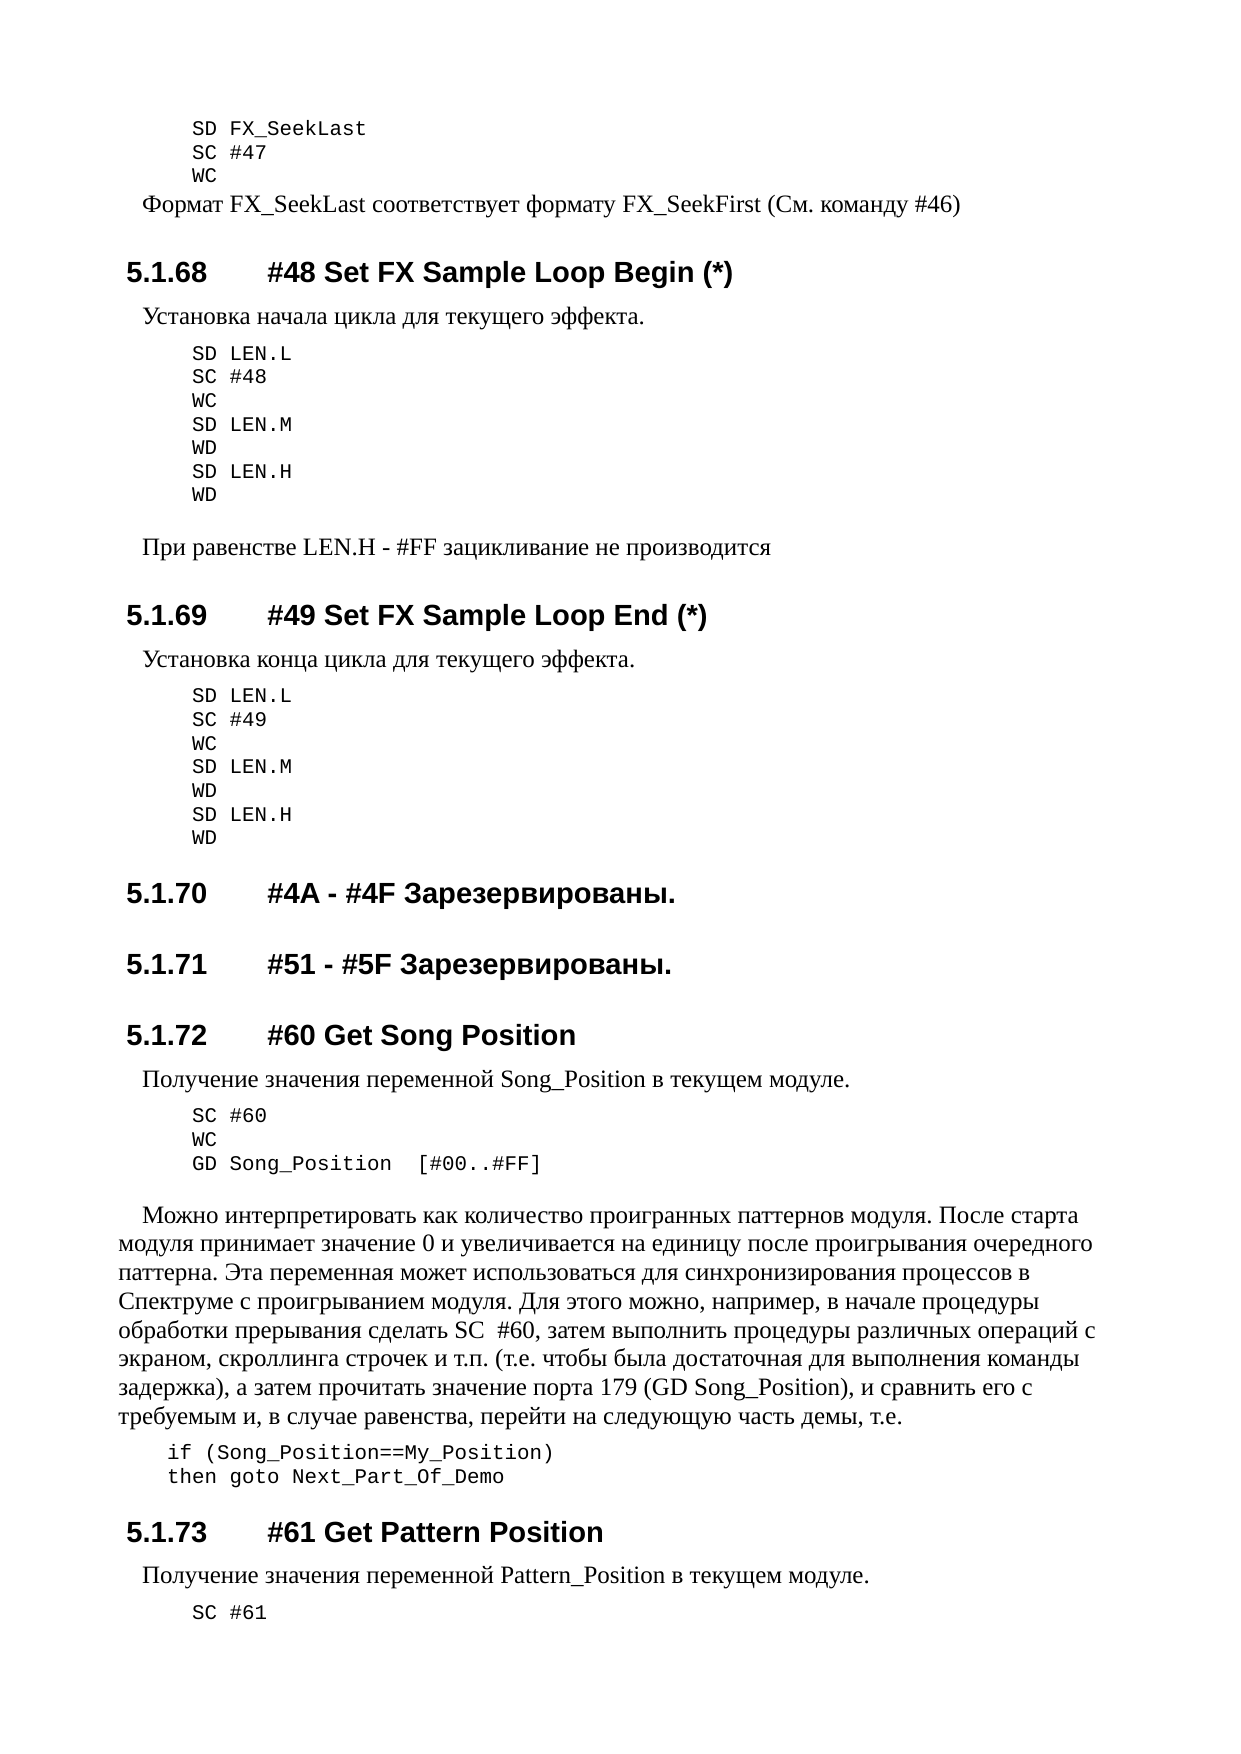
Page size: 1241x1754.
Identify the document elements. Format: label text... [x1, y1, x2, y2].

text then goto Next_Part_Of_Demo [118, 1466, 1122, 1489]
subtitle #60 Get Song Position [118, 1018, 1122, 1051]
text Формат FX_SeekLast соответствует формату FX_SeekFirst (См. команду #46) [118, 189, 1122, 218]
text SD FX_SeekLast [118, 118, 1122, 142]
text WD [118, 437, 1122, 461]
text SD LEN.H [118, 461, 1122, 484]
text SD LEN.L [118, 343, 1122, 366]
text GD Song_Position [#00..#FF] [118, 1152, 1122, 1176]
text WC [118, 165, 1122, 189]
text SC #48 [118, 366, 1122, 390]
text WC [118, 733, 1122, 756]
text Установка начала цикла для текущего эффекта. [118, 301, 1122, 330]
text Получение значения переменной Song_Position в текущем модуле. [118, 1064, 1122, 1093]
text Получение значения переменной Pattern_Position в текущем модуле. [118, 1561, 1122, 1589]
text SC #47 [118, 142, 1122, 165]
text SC #60 [118, 1105, 1122, 1129]
text WD [118, 780, 1122, 803]
text if (Song_Position==My_Position) [118, 1442, 1122, 1466]
text SC #61 [118, 1602, 1122, 1626]
text SD LEN.M [118, 413, 1122, 437]
text WD [118, 484, 1122, 508]
text WC [118, 390, 1122, 413]
subtitle #61 Get Pattern Position [118, 1514, 1122, 1548]
text SD LEN.L [118, 685, 1122, 709]
text SD LEN.H [118, 803, 1122, 827]
text WC [118, 1129, 1122, 1152]
subtitle #48 Set FX Sample Loop Begin (*) [118, 255, 1122, 289]
text SD LEN.M [118, 756, 1122, 780]
subtitle #4A - #4F Зарезервированы. [118, 876, 1122, 909]
text Установка конца цикла для текущего эффекта. [118, 644, 1122, 673]
text При равенстве LEN.H - #FF зацикливание не производится [118, 532, 1122, 561]
subtitle #51 - #5F Зарезервированы. [118, 947, 1122, 980]
text WD [118, 827, 1122, 851]
subtitle #49 Set FX Sample Loop End (*) [118, 598, 1122, 632]
text Можно интерпретировать как количество проигранных паттернов модуля. После старта модуля принимает значение 0 и увеличивается на единицу после проигрывания очередного паттерна. Эта переменная может использоваться для синхронизирования процессов в Спектруме с проигрыванием модуля. Для этого можно, например, в начале процедуры обработки прерывания сделать SC #60, затем выполнить процедуры различных операций с экраном, скроллинга строчек и т.п. (т.е. чтобы была достаточная для выполнения команды задержка), а затем прочитать значение порта 179 (GD Song_Position), и сравнить его с требуемым и, в случае равенства, перейти на следующую часть демы, т.е. [118, 1200, 1122, 1430]
text SC #49 [118, 709, 1122, 733]
